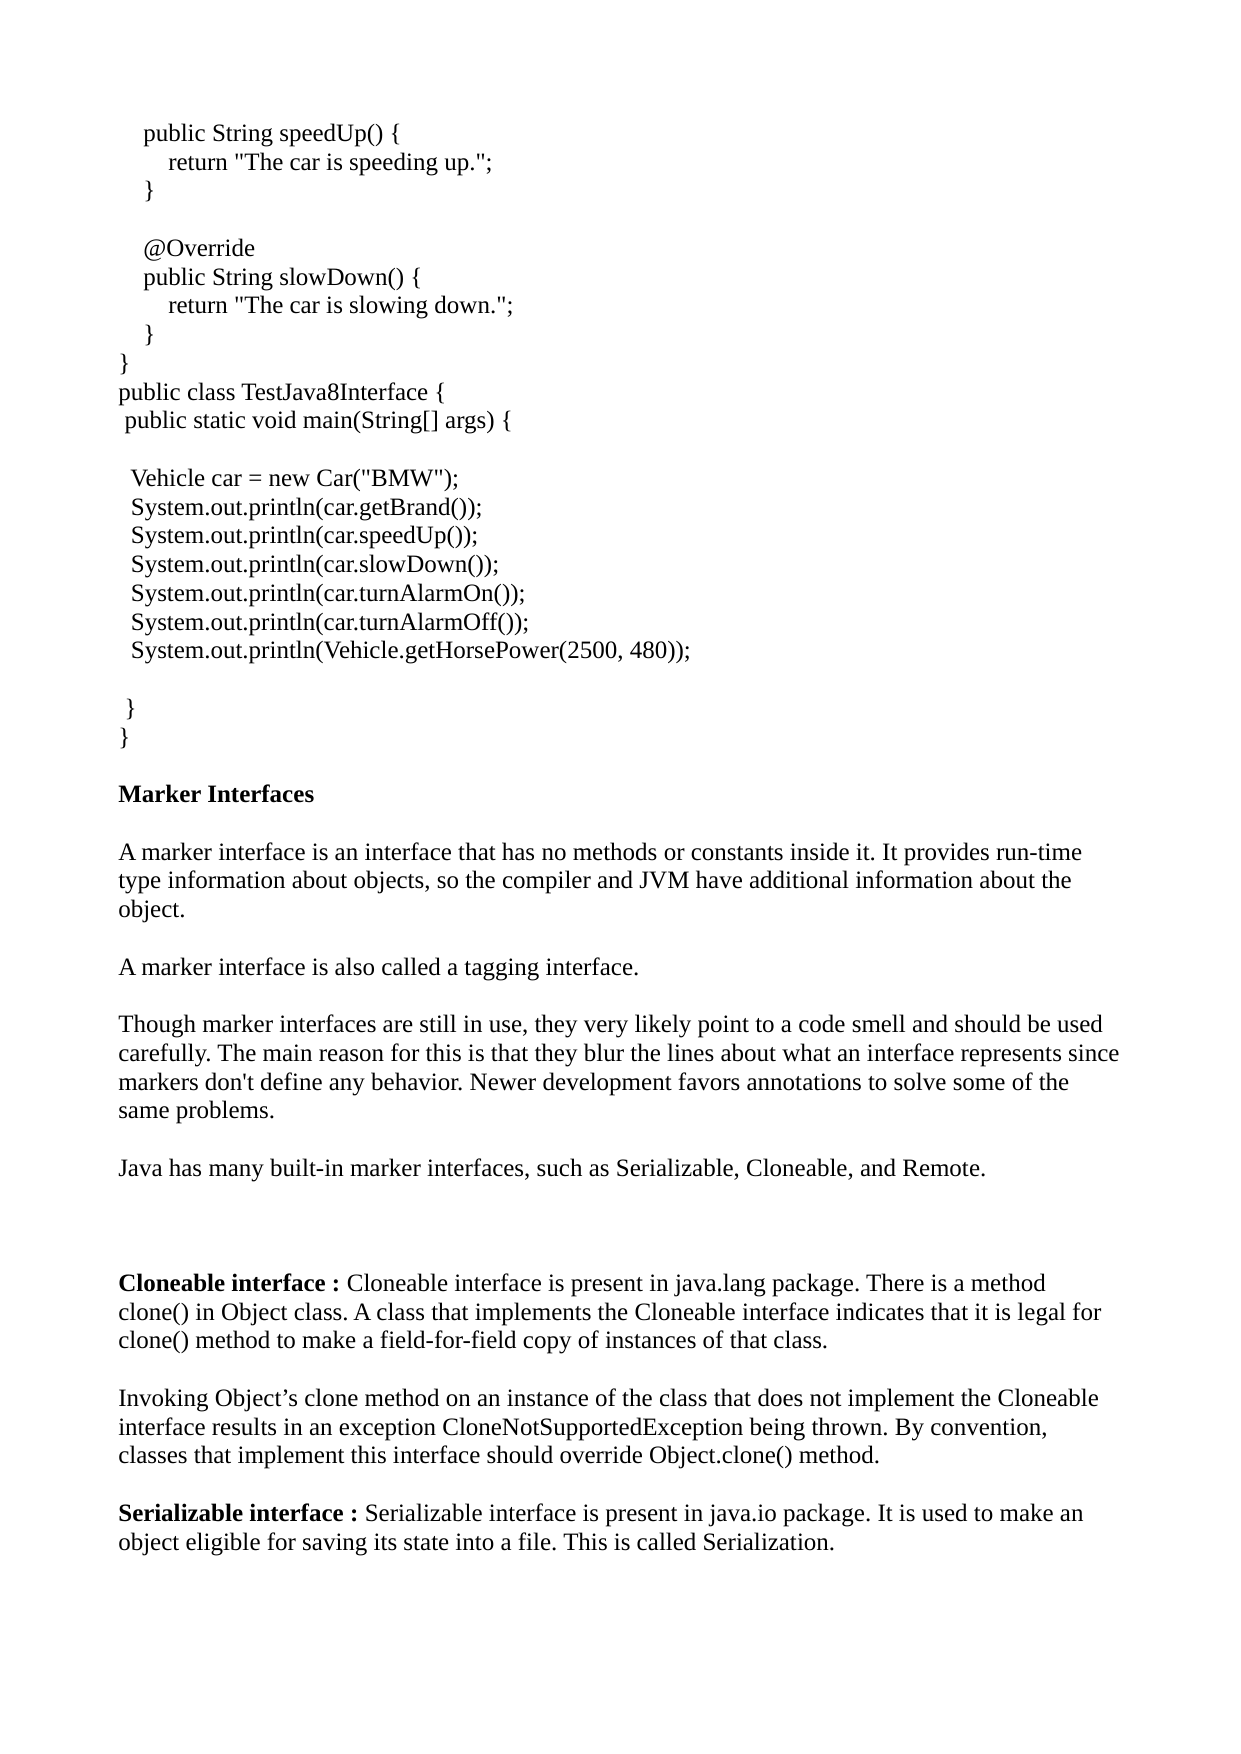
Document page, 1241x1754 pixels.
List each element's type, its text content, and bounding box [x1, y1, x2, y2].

text A marker interface is an interface that has no methods or constants inside it. It provides run-time type information about objects, so the compiler and JVM have additional information about the object. [118, 837, 1122, 923]
text A marker interface is also called a tagging interface. [118, 952, 1122, 981]
text } [118, 348, 1122, 377]
text System.out.println(car.slowDown()); [118, 549, 1122, 578]
text return "The car is slowing down."; [118, 291, 1122, 319]
text } [118, 693, 1122, 722]
text System.out.println(car.getBrand()); [118, 492, 1122, 521]
text } [118, 319, 1122, 348]
text Java has many built-in marker interfaces, such as Serializable, Cloneable, and Remote. [118, 1153, 1122, 1182]
text Though marker interfaces are still in use, they very likely point to a code smell and should be used carefully. The main reason for this is that they blur the lines about what an interface represents since markers don't define any behavior. Newer development favors annotations to solve some of the same problems. [118, 1009, 1122, 1124]
text } [118, 722, 1122, 751]
text System.out.println(Vehicle.getHorsePower(2500, 480)); [118, 636, 1122, 664]
text Cloneable interface : Cloneable interface is present in java.lang package. There is a method clone() in Object class. A class that implements the Cloneable interface indicates that it is legal for clone() method to make a field-for-field copy of instances of that class. [118, 1268, 1122, 1354]
text public String slowDown() { [118, 262, 1122, 291]
text Marker Interfaces [118, 779, 1122, 808]
text System.out.println(car.turnAlarmOff()); [118, 607, 1122, 636]
text public class TestJava8Interface { [118, 377, 1122, 406]
text } [118, 176, 1122, 204]
text System.out.println(car.speedUp()); [118, 521, 1122, 549]
text public static void main(String[] args) { [118, 406, 1122, 434]
text @Override [118, 233, 1122, 262]
text Serializable interface : Serializable interface is present in java.io package. It is used to make an object eligible for saving its state into a file. This is called Serialization. [118, 1498, 1122, 1556]
text return "The car is speeding up."; [118, 147, 1122, 176]
text public String speedUp() { [118, 118, 1122, 147]
text Invoking Object’s clone method on an instance of the class that does not implement the Cloneable interface results in an exception CloneNotSupportedException being thrown. By convention, classes that implement this interface should override Object.clone() method. [118, 1383, 1122, 1469]
text Vehicle car = new Car("BMW"); [118, 463, 1122, 492]
text System.out.println(car.turnAlarmOn()); [118, 578, 1122, 607]
